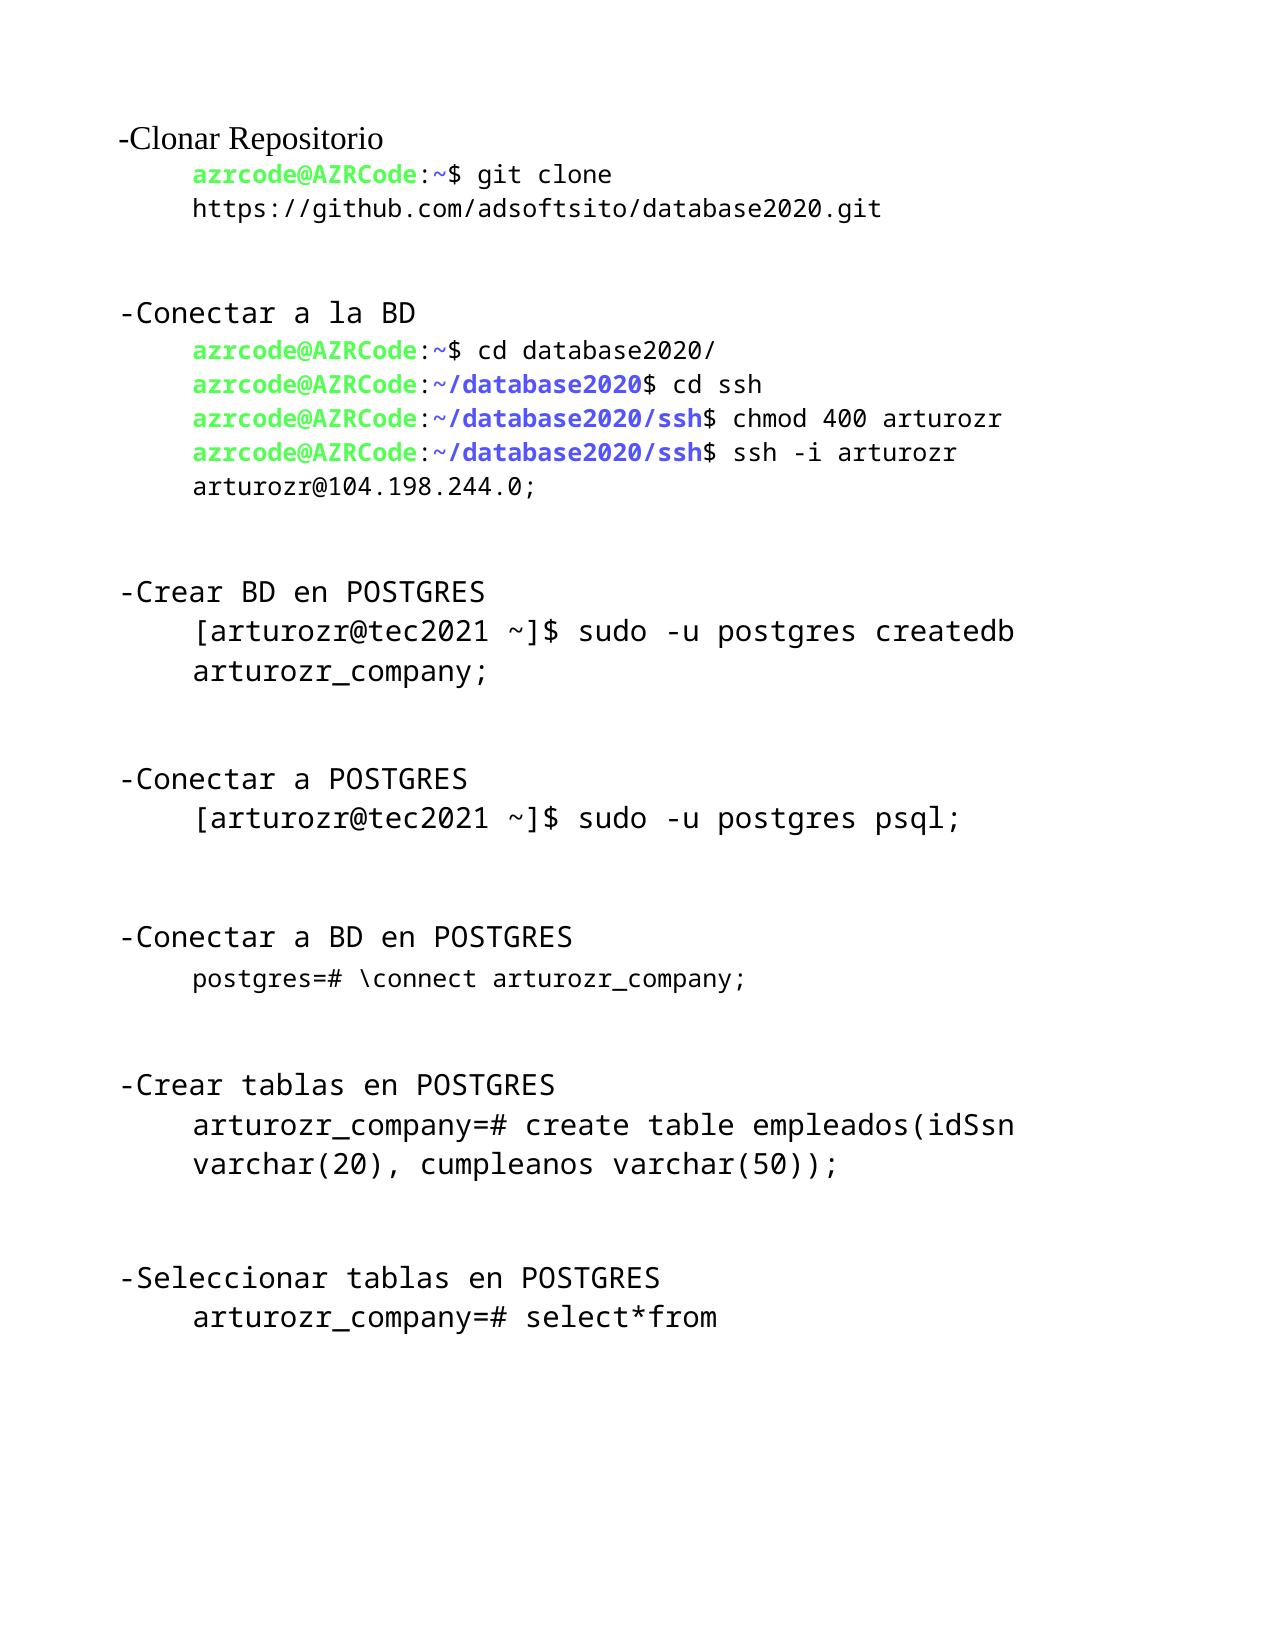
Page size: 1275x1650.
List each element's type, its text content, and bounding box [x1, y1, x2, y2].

text arturozr_company=# create table empleados(idSsn varchar(20), cumpleanos varchar(50)); [118, 1104, 1157, 1183]
text postgres=# \connect arturozr_company; [118, 956, 1157, 996]
text -Clonar Repositorio [118, 118, 1157, 156]
text -Seleccionar tablas en POSTGRES [118, 1217, 1157, 1297]
text -Conectar a la BD [118, 293, 1157, 332]
text [arturozr@tec2021 ~]$ sudo -u postgres createdb arturozr_company; [118, 611, 1157, 690]
text -Crear BD en POSTGRES [118, 571, 1157, 611]
text -Conectar a BD en POSTGRES [118, 917, 1157, 956]
text arturozr_company=# select*from [118, 1297, 1157, 1376]
text -Crear tablas en POSTGRES [118, 1064, 1157, 1104]
text azrcode@AZRCode:~$ git clone https://github.com/adsoftsito/database2020.git [118, 156, 1157, 224]
text azrcode@AZRCode:~/database2020/ssh$ chmod 400 arturozr [118, 401, 1157, 434]
text [arturozr@tec2021 ~]$ sudo -u postgres psql; [118, 798, 1157, 837]
text -Conectar a POSTGRES [118, 758, 1157, 798]
text azrcode@AZRCode:~/database2020/ssh$ ssh -i arturozr arturozr@104.198.244.0; [118, 434, 1157, 503]
text azrcode@AZRCode:~/database2020$ cd ssh [118, 366, 1157, 401]
text azrcode@AZRCode:~$ cd database2020/ [118, 332, 1157, 366]
